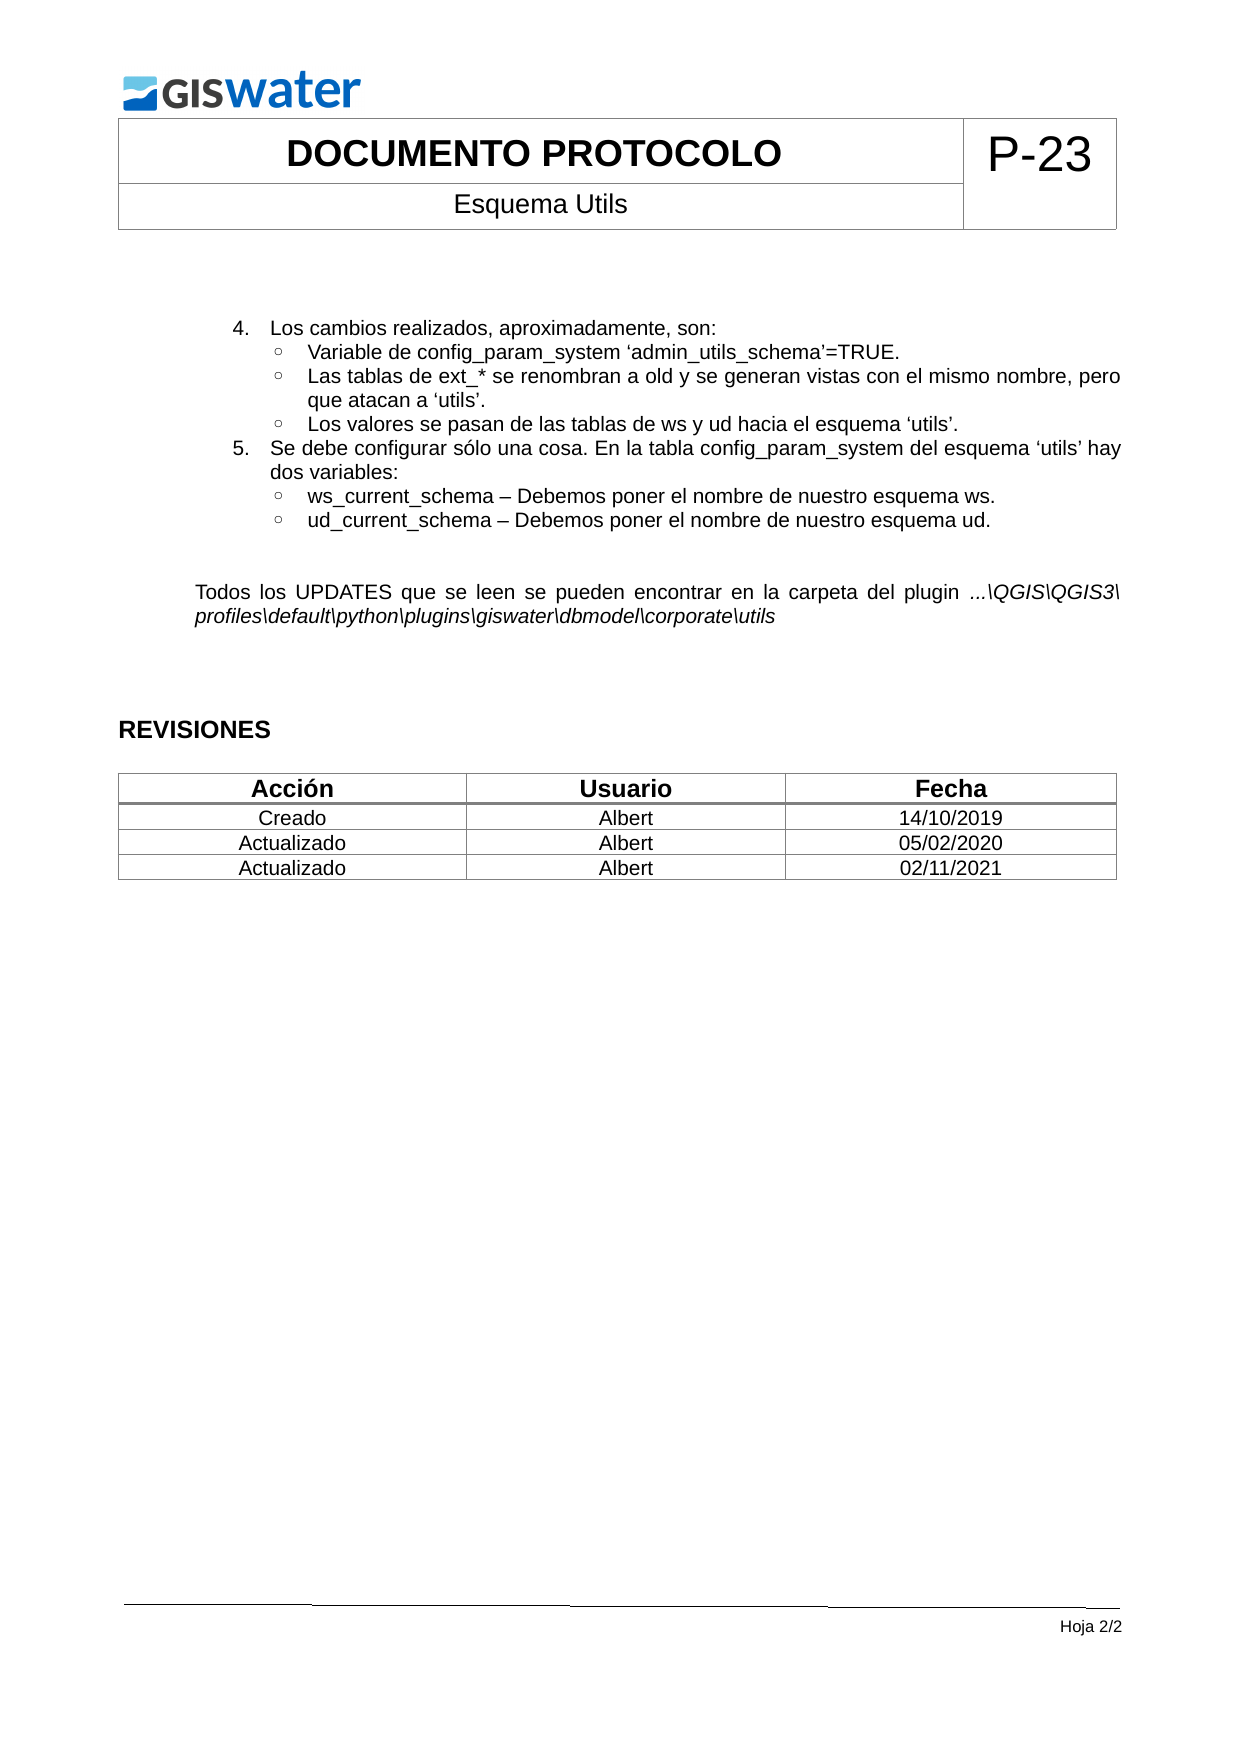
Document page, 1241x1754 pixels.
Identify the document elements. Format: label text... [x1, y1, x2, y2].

list REVISIONES [118, 715, 1122, 744]
table_cell 14/10/2019 [786, 805, 1116, 829]
table_header Fecha [786, 774, 1116, 802]
list Los cambios realizados, aproximadamente, son: [232, 316, 1122, 340]
list Se debe configurar sólo una cosa. En la tabla config_param_system del esquema ‘utils’ hay dos variables: [232, 436, 1122, 484]
list Variable de config_param_system ‘admin_utils_schema’=TRUE. [270, 340, 1122, 364]
list ud_current_schema – Debemos poner el nombre de nuestro esquema ud. [270, 508, 1122, 532]
list Los valores se pasan de las tablas de ws y ud hacia el esquema ‘utils’. [270, 412, 1122, 436]
table_header Acción [119, 774, 466, 802]
table_cell Albert [467, 830, 785, 854]
table_cell Albert [467, 805, 785, 829]
list Las tablas de ext_* se renombran a old y se generan vistas con el mismo nombre, pero que atacan a ‘utils’. [270, 364, 1122, 412]
table_cell 05/02/2020 [786, 830, 1116, 854]
table_header Usuario [467, 774, 785, 802]
table_cell Albert [467, 855, 785, 879]
table_cell Actualizado [119, 830, 466, 854]
list ws_current_schema – Debemos poner el nombre de nuestro esquema ws. [270, 484, 1122, 508]
text Todos los UPDATES que se leen se pueden encontrar en la carpeta del plugin ...\QGIS\QGIS3\profiles\default\python\plugins\giswater\dbmodel\corporate\utils [195, 580, 1122, 628]
picture [119, 66, 365, 115]
table_cell Actualizado [119, 855, 466, 879]
table_cell Creado [119, 805, 466, 829]
table_cell 02/11/2021 [786, 855, 1116, 879]
